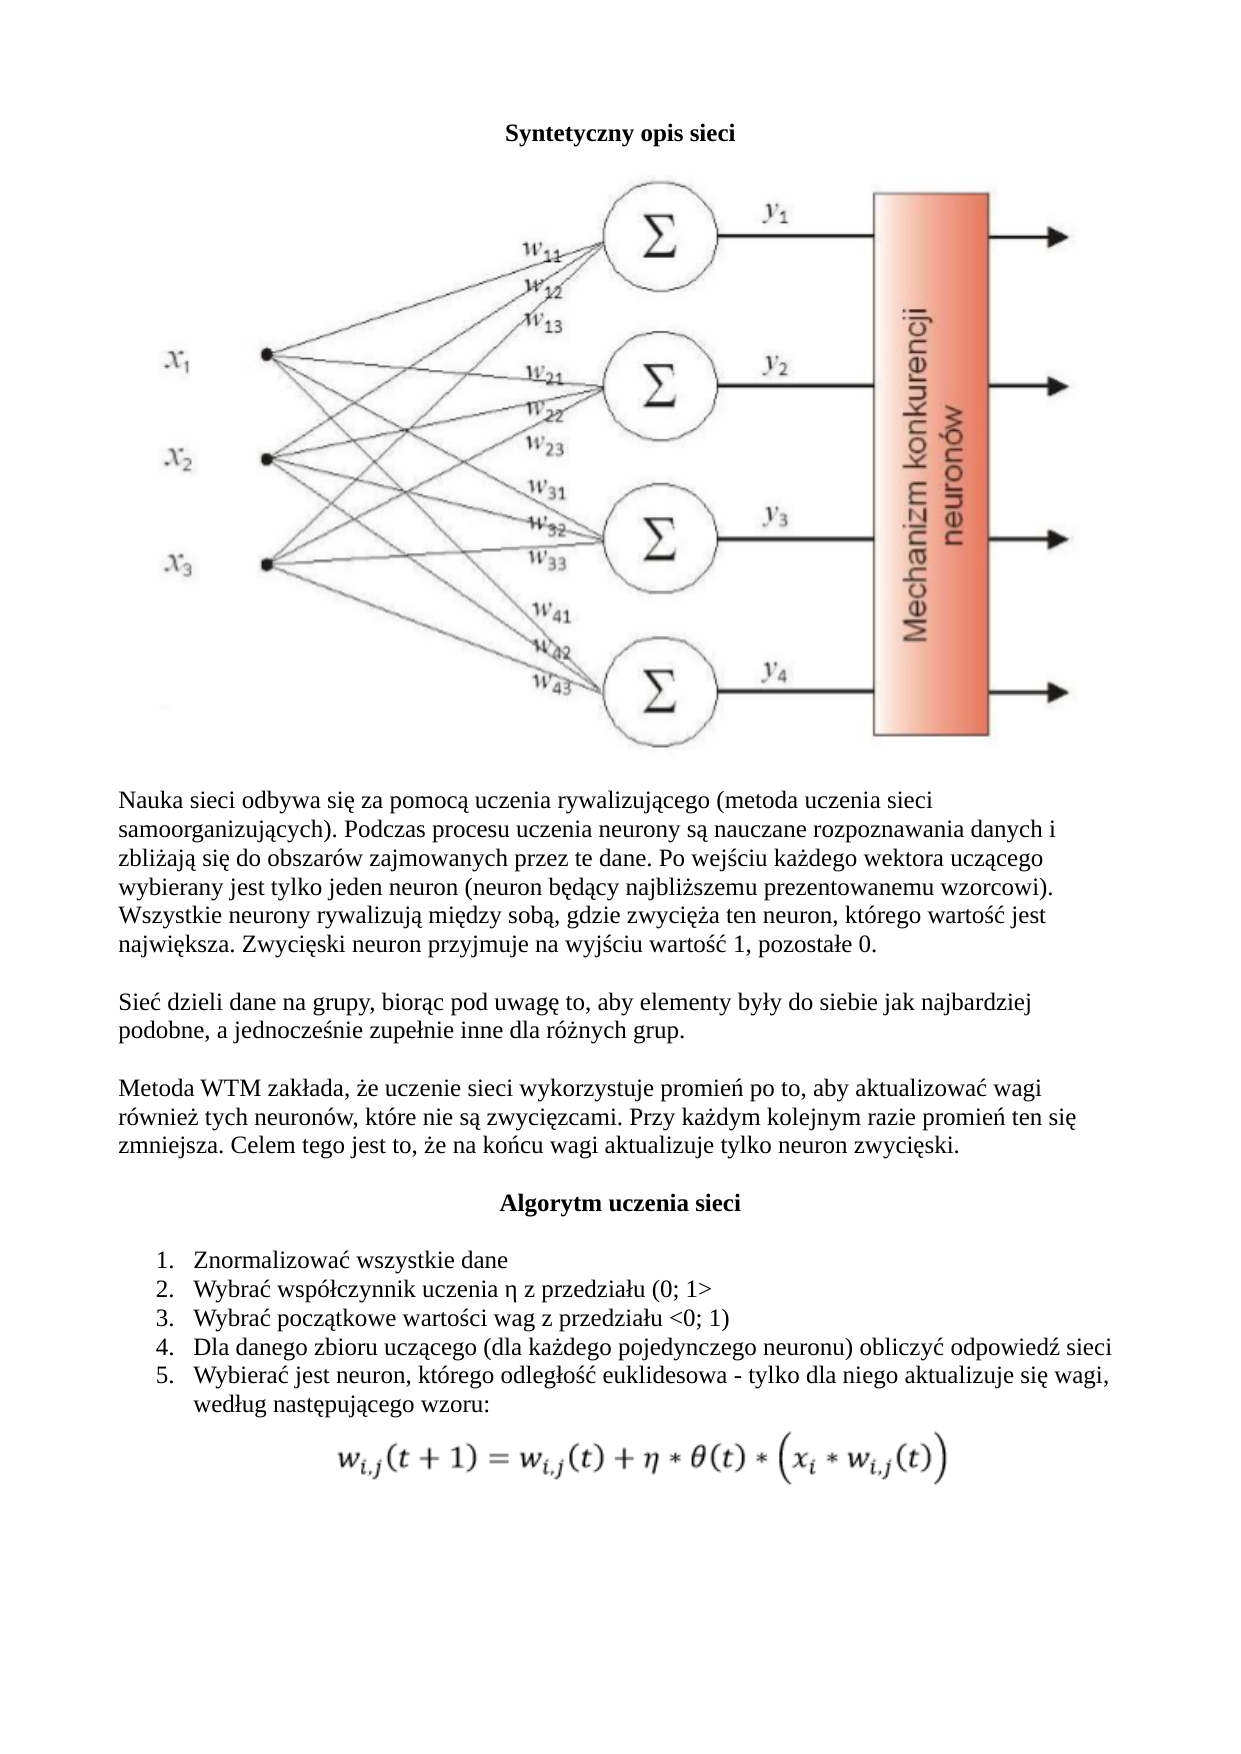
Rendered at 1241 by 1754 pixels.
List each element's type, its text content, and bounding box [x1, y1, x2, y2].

list Wybrać początkowe wartości wag z przedziału <0; 1) [156, 1303, 1122, 1332]
text Algorytm uczenia sieci [118, 1188, 1122, 1217]
picture [325, 1427, 966, 1489]
list Dla danego zbioru uczącego (dla każdego pojedynczego neuronu) obliczyć odpowiedź sieci [156, 1332, 1122, 1361]
text Syntetyczny opis sieci [118, 118, 1122, 147]
text Nauka sieci odbywa się za pomocą uczenia rywalizującego (metoda uczenia sieci samoorganizujących). Podczas procesu uczenia neurony są nauczane rozpoznawania danych i zbliżają się do obszarów zajmowanych przez te dane. Po wejściu każdego wektora uczącego wybierany jest tylko jeden neuron (neuron będący najbliższemu prezentowanemu wzorcowi). Wszystkie neurony rywalizują między sobą, gdzie zwycięża ten neuron, którego wartość jest największa. Zwycięski neuron przyjmuje na wyjściu wartość 1, pozostałe 0. Sieć dzieli dane na grupy, biorąc pod uwagę to, aby elementy były do siebie jak najbardziej podobne, a jednocześnie zupełnie inne dla różnych grup. [118, 786, 1122, 1044]
list Wybierać jest neuron, którego odległość euklidesowa - tylko dla niego aktualizuje się wagi, według następującego wzoru: [156, 1361, 1122, 1418]
picture [140, 175, 1100, 757]
text Metoda WTM zakłada, że uczenie sieci wykorzystuje promień po to, aby aktualizować wagi również tych neuronów, które nie są zwycięzcami. Przy każdym kolejnym razie promień ten się zmniejsza. Celem tego jest to, że na końcu wagi aktualizuje tylko neuron zwycięski. [118, 1073, 1122, 1159]
list Znormalizować wszystkie dane [156, 1246, 1122, 1274]
list Wybrać współczynnik uczenia η z przedziału (0; 1> [156, 1274, 1122, 1303]
